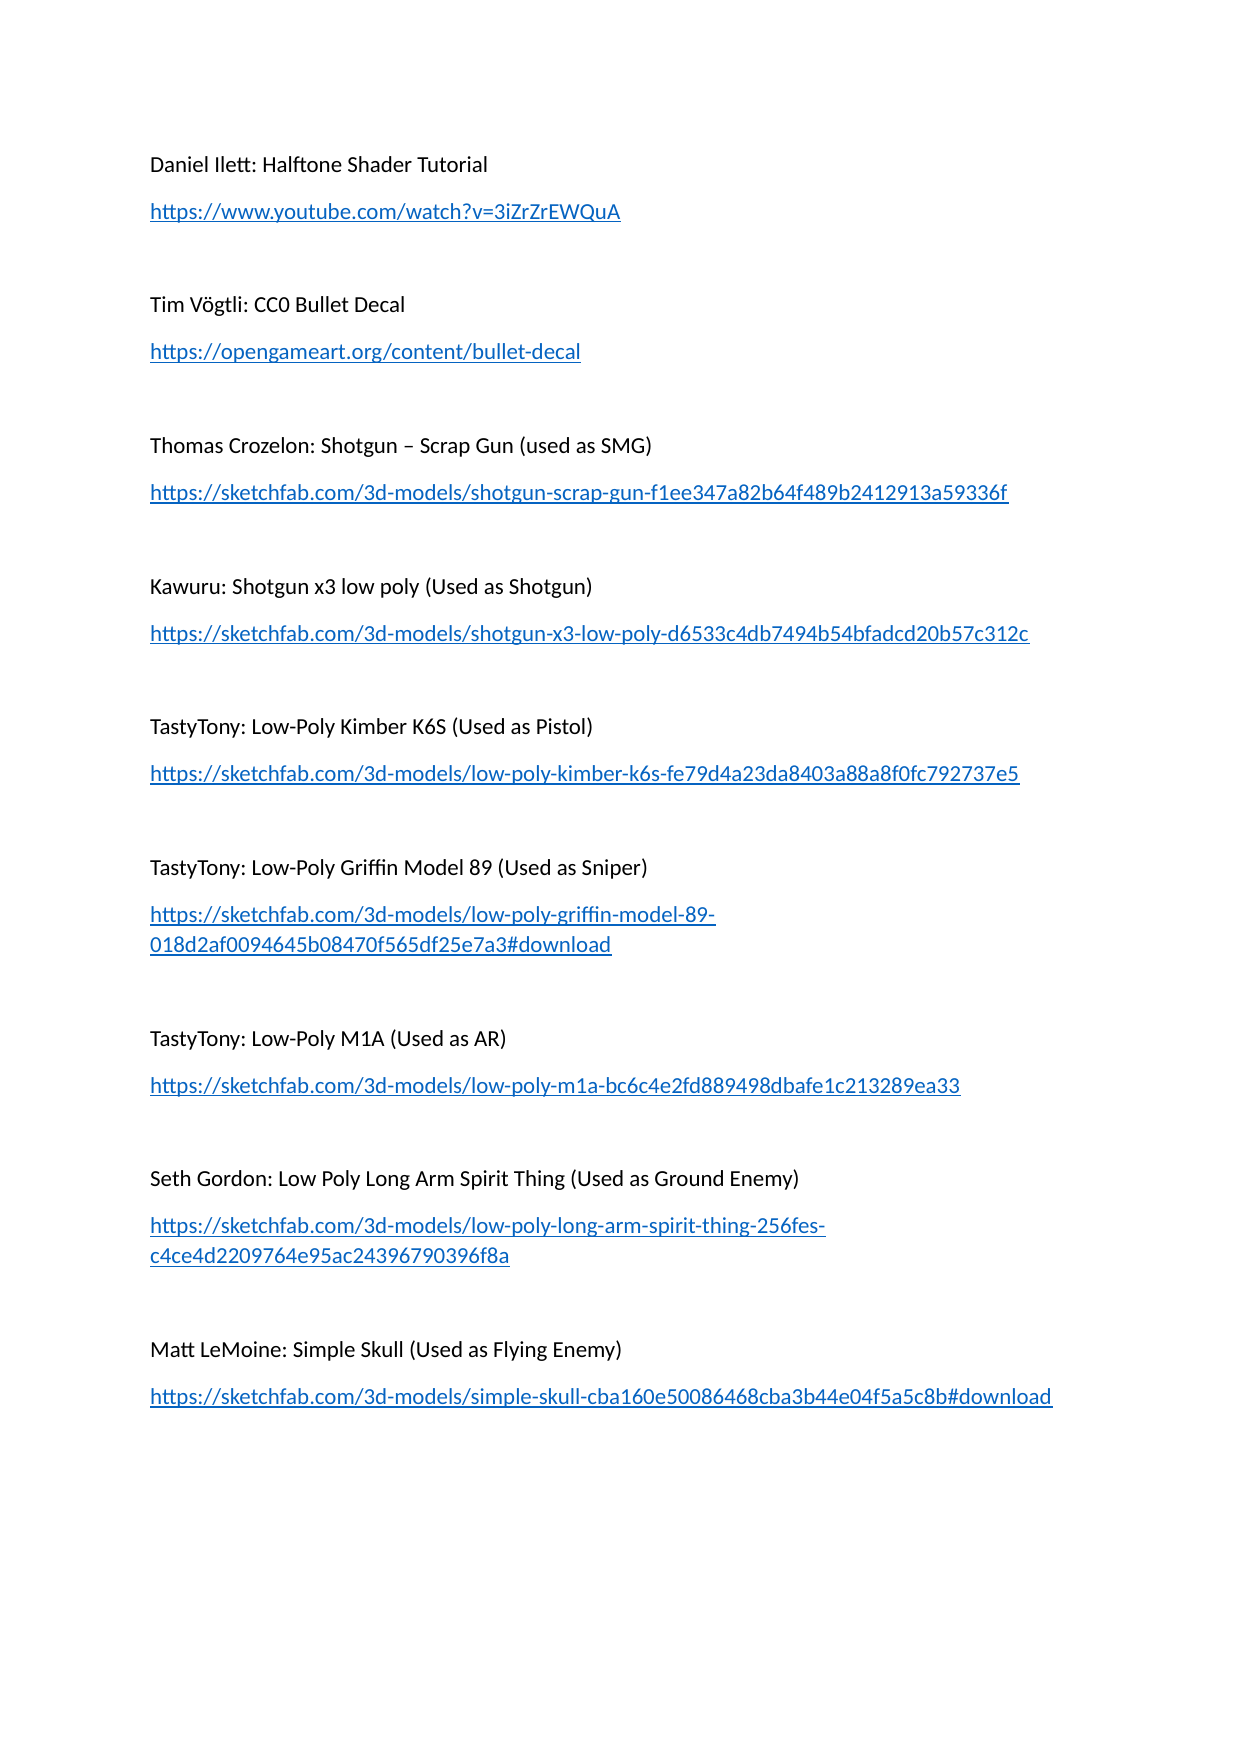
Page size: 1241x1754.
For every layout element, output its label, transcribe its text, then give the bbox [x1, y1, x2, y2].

text https://sketchfab.com/3d-models/shotgun-x3-low-poly-d6533c4db7494b54bfadcd20b57c312c [150, 619, 1090, 647]
text Tim Vögtli: CC0 Bullet Decal [150, 291, 1090, 319]
text Seth Gordon: Low Poly Long Arm Spirit Thing (Used as Ground Enemy) [150, 1164, 1090, 1193]
text https://sketchfab.com/3d-models/low-poly-m1a-bc6c4e2fd889498dbafe1c213289ea33 [150, 1071, 1090, 1099]
text TastyTony: Low-Poly Griffin Model 89 (Used as Sniper) [150, 853, 1090, 881]
text TastyTony: Low-Poly Kimber K6S (Used as Pistol) [150, 712, 1090, 741]
text TastyTony: Low-Poly M1A (Used as AR) [150, 1024, 1090, 1052]
text Matt LeMoine: Simple Skull (Used as Flying Enemy) [150, 1335, 1090, 1363]
text https://sketchfab.com/3d-models/simple-skull-cba160e50086468cba3b44e04f5a5c8b#download [150, 1382, 1090, 1410]
text https://sketchfab.com/3d-models/low-poly-long-arm-spirit-thing-256fes-c4ce4d2209764e95ac24396790396f8a [150, 1211, 1090, 1270]
text https://sketchfab.com/3d-models/shotgun-scrap-gun-f1ee347a82b64f489b2412913a59336f [150, 478, 1090, 506]
text https://sketchfab.com/3d-models/low-poly-griffin-model-89-018d2af0094645b08470f565df25e7a3#download [150, 900, 1090, 958]
text Kawuru: Shotgun x3 low poly (Used as Shotgun) [150, 572, 1090, 600]
text https://www.youtube.com/watch?v=3iZrZrEWQuA [150, 197, 1090, 225]
text Thomas Crozelon: Shotgun – Scrap Gun (used as SMG) [150, 431, 1090, 459]
text Daniel Ilett: Halftone Shader Tutorial [150, 150, 1090, 178]
text https://opengameart.org/content/bullet-decal [150, 337, 1090, 366]
text https://sketchfab.com/3d-models/low-poly-kimber-k6s-fe79d4a23da8403a88a8f0fc792737e5 [150, 759, 1090, 787]
